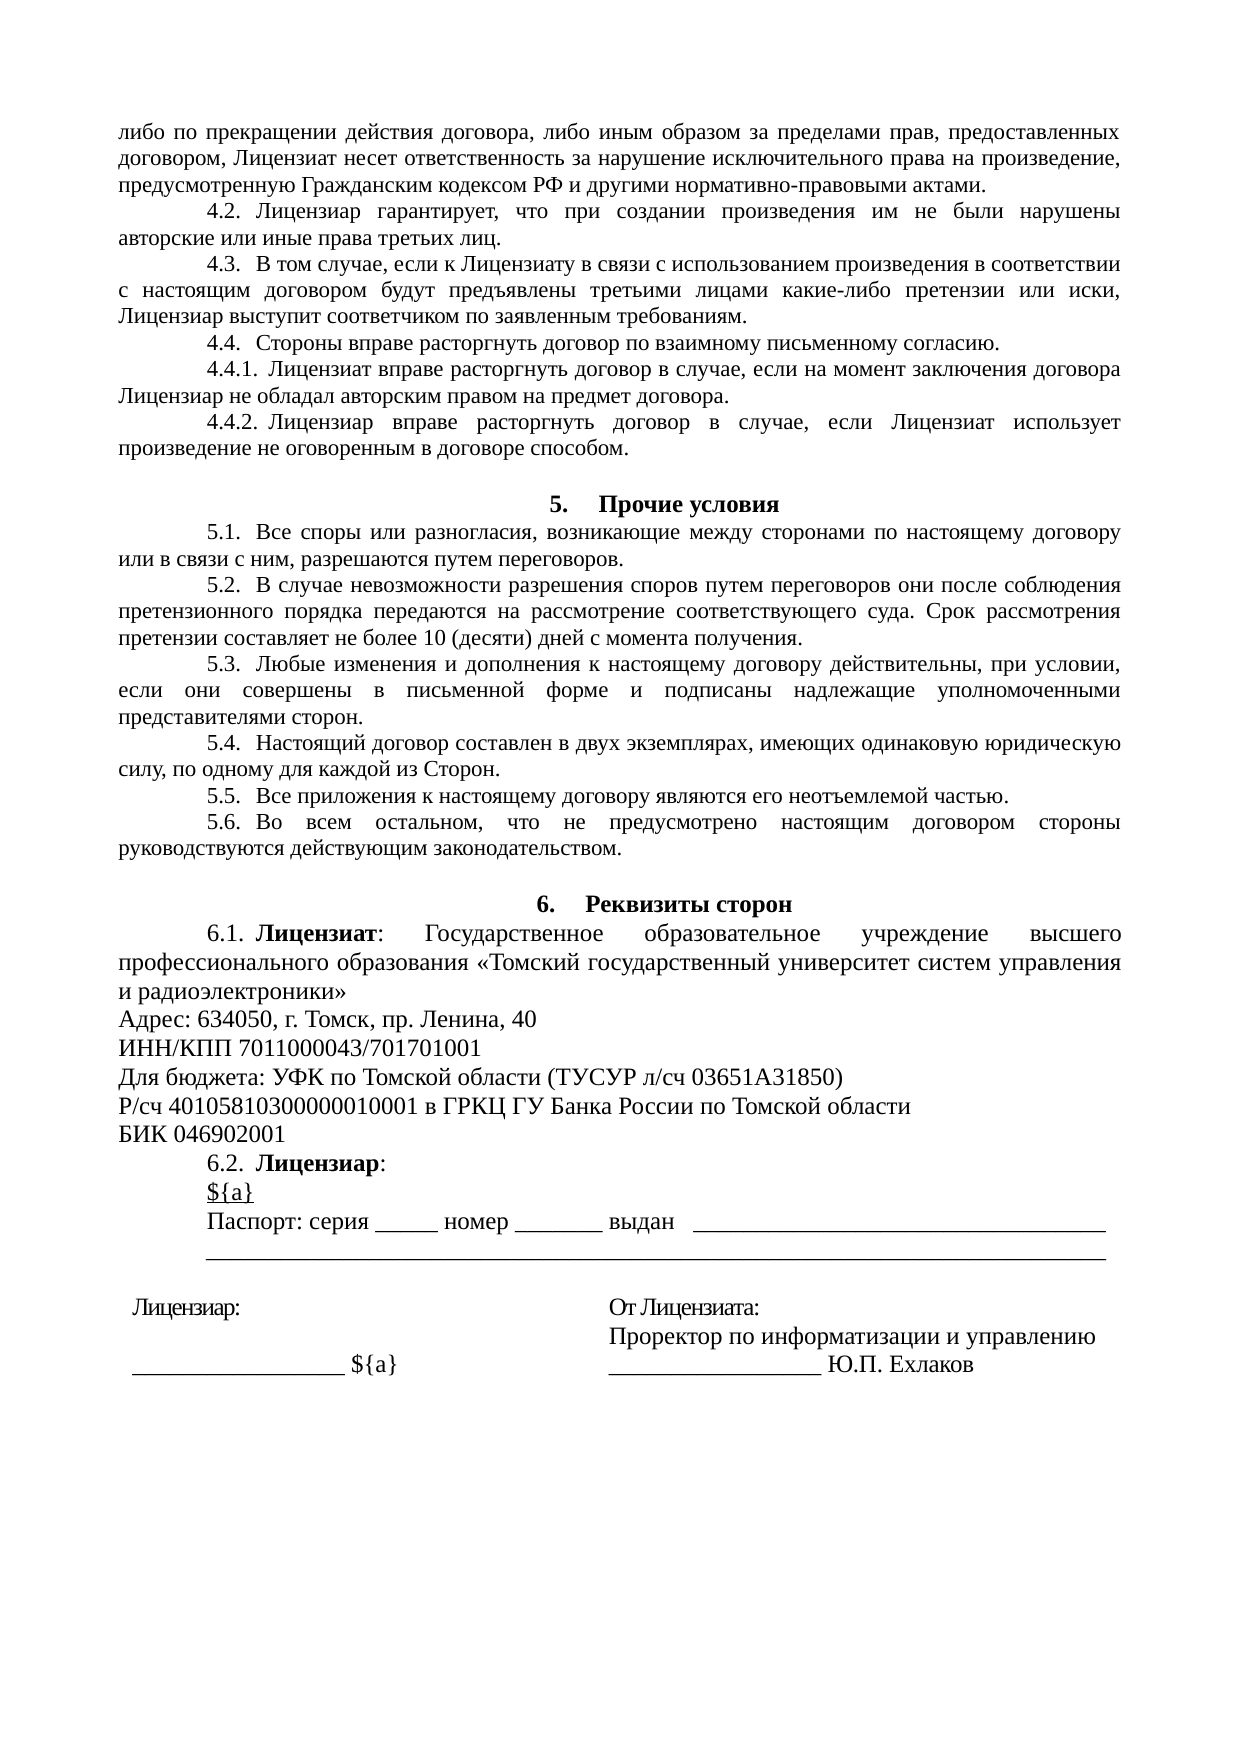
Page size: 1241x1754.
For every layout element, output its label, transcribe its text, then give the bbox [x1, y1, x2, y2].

list Прочие условия [118, 489, 1122, 518]
list Лицензиар гарантирует, что при создании произведения им не были нарушены авторские или иные права третьих лиц. [118, 197, 1122, 250]
text ${a} [118, 1177, 1122, 1206]
table_header Лицензиар: _________________ ${a} [121, 1292, 597, 1397]
list Лицензиар вправе расторгнуть договор в случае, если Лицензиат использует произведение не оговоренным в договоре способом. [118, 408, 1122, 461]
text Р/сч 40105810300000010001 в ГРКЦ ГУ Банка России по Томской области [118, 1091, 1122, 1119]
list Любые изменения и дополнения к настоящему договору действительны, при условии, если они совершены в письменной форме и подписаны надлежащие уполномоченными представителями сторон. [118, 650, 1122, 729]
list Во всем остальном, что не предусмотрено настоящим договором стороны руководствуются действующим законодательством. [118, 808, 1122, 861]
list Лицензиат вправе расторгнуть договор в случае, если на момент заключения договора Лицензиар не обладал авторским правом на предмет договора. [118, 355, 1122, 408]
list Все споры или разногласия, возникающие между сторонами по настоящему договору или в связи с ним, разрешаются путем переговоров. [118, 518, 1122, 571]
list Настоящий договор составлен в двух экземплярах, имеющих одинаковую юридическую силу, по одному для каждой из Сторон. [118, 729, 1122, 782]
list Стороны вправе расторгнуть договор по взаимному письменному согласию. [118, 329, 1122, 355]
text Паспорт: серия _____ номер _______ выдан _________________________________ ________________________________________________________________________ [118, 1206, 1122, 1263]
list Лицензиар: [118, 1148, 1122, 1177]
list Все приложения к настоящему договору являются его неотъемлемой частью. [118, 782, 1122, 808]
list В том случае, если к Лицензиату в связи с использованием произведения в соответствии с настоящим договором будут предъявлены третьими лицами какие-либо претензии или иски, Лицензиар выступит соответчиком по заявленным требованиям. [118, 250, 1122, 329]
text Адрес: 634050, г. Томск, пр. Ленина, 40 [118, 1004, 1122, 1033]
table_header От Лицензиата: Проректор по информатизации и управлению _________________ Ю.П. Ехлаков [597, 1292, 1118, 1397]
text ИНН/КПП 7011000043/701701001 [118, 1033, 1122, 1062]
text Для бюджета: УФК по Томской области (ТУСУР л/сч 03651А31850) [118, 1062, 1122, 1091]
list либо по прекращении действия договора, либо иным образом за пределами прав, предоставленных договором, Лицензиат несет ответственность за нарушение исключительного права на произведение, предусмотренную Гражданским кодексом РФ и другими нормативно-правовыми актами. [118, 118, 1122, 197]
text БИК 046902001 [118, 1119, 1122, 1148]
list Лицензиат: Государственное образовательное учреждение высшего профессионального образования «Томский государственный университет систем управления и радиоэлектроники» [118, 918, 1122, 1004]
list Реквизиты сторон [118, 889, 1122, 918]
list В случае невозможности разрешения споров путем переговоров они после соблюдения претензионного порядка передаются на рассмотрение соответствующего суда. Срок рассмотрения претензии составляет не более 10 (десяти) дней с момента получения. [118, 571, 1122, 650]
